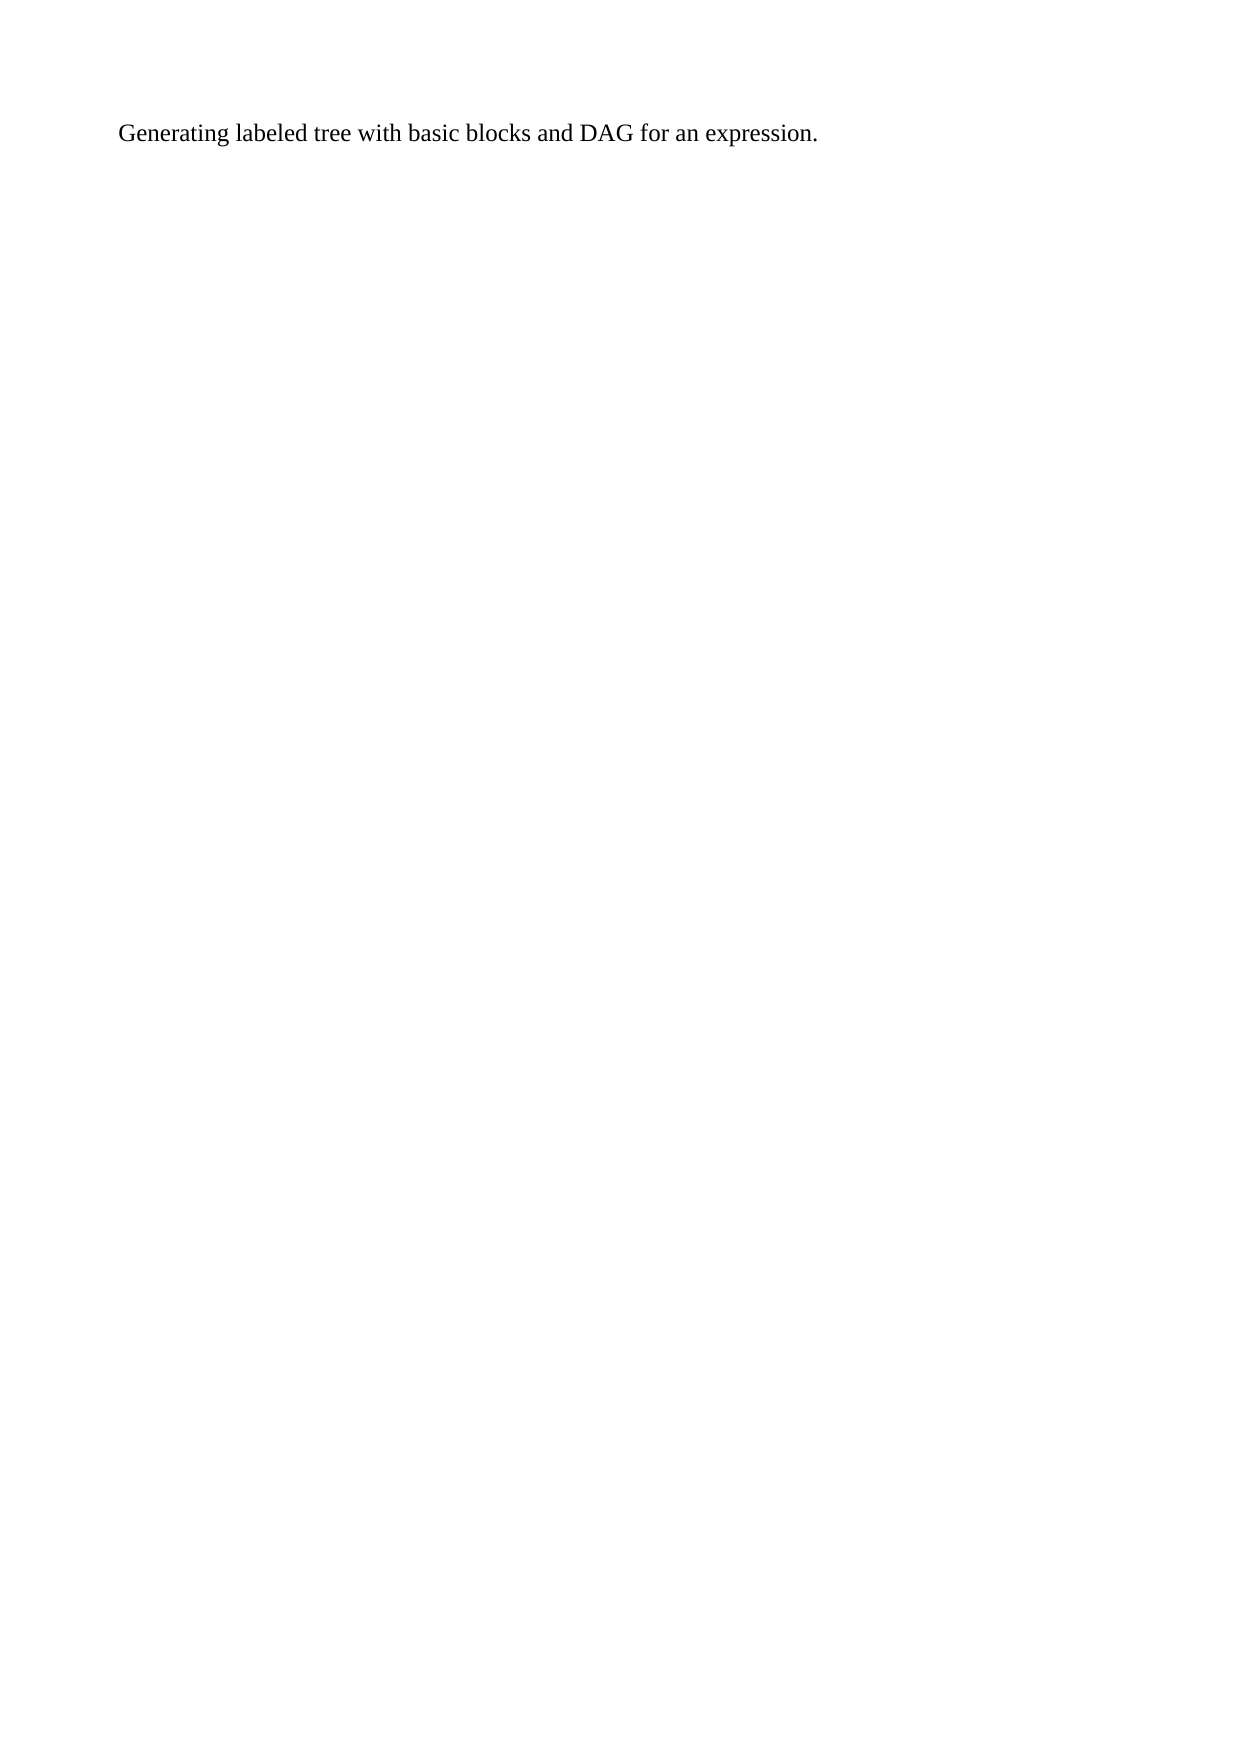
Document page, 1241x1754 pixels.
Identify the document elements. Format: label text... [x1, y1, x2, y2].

text Generating labeled tree with basic blocks and DAG for an expression. [118, 118, 1122, 147]
